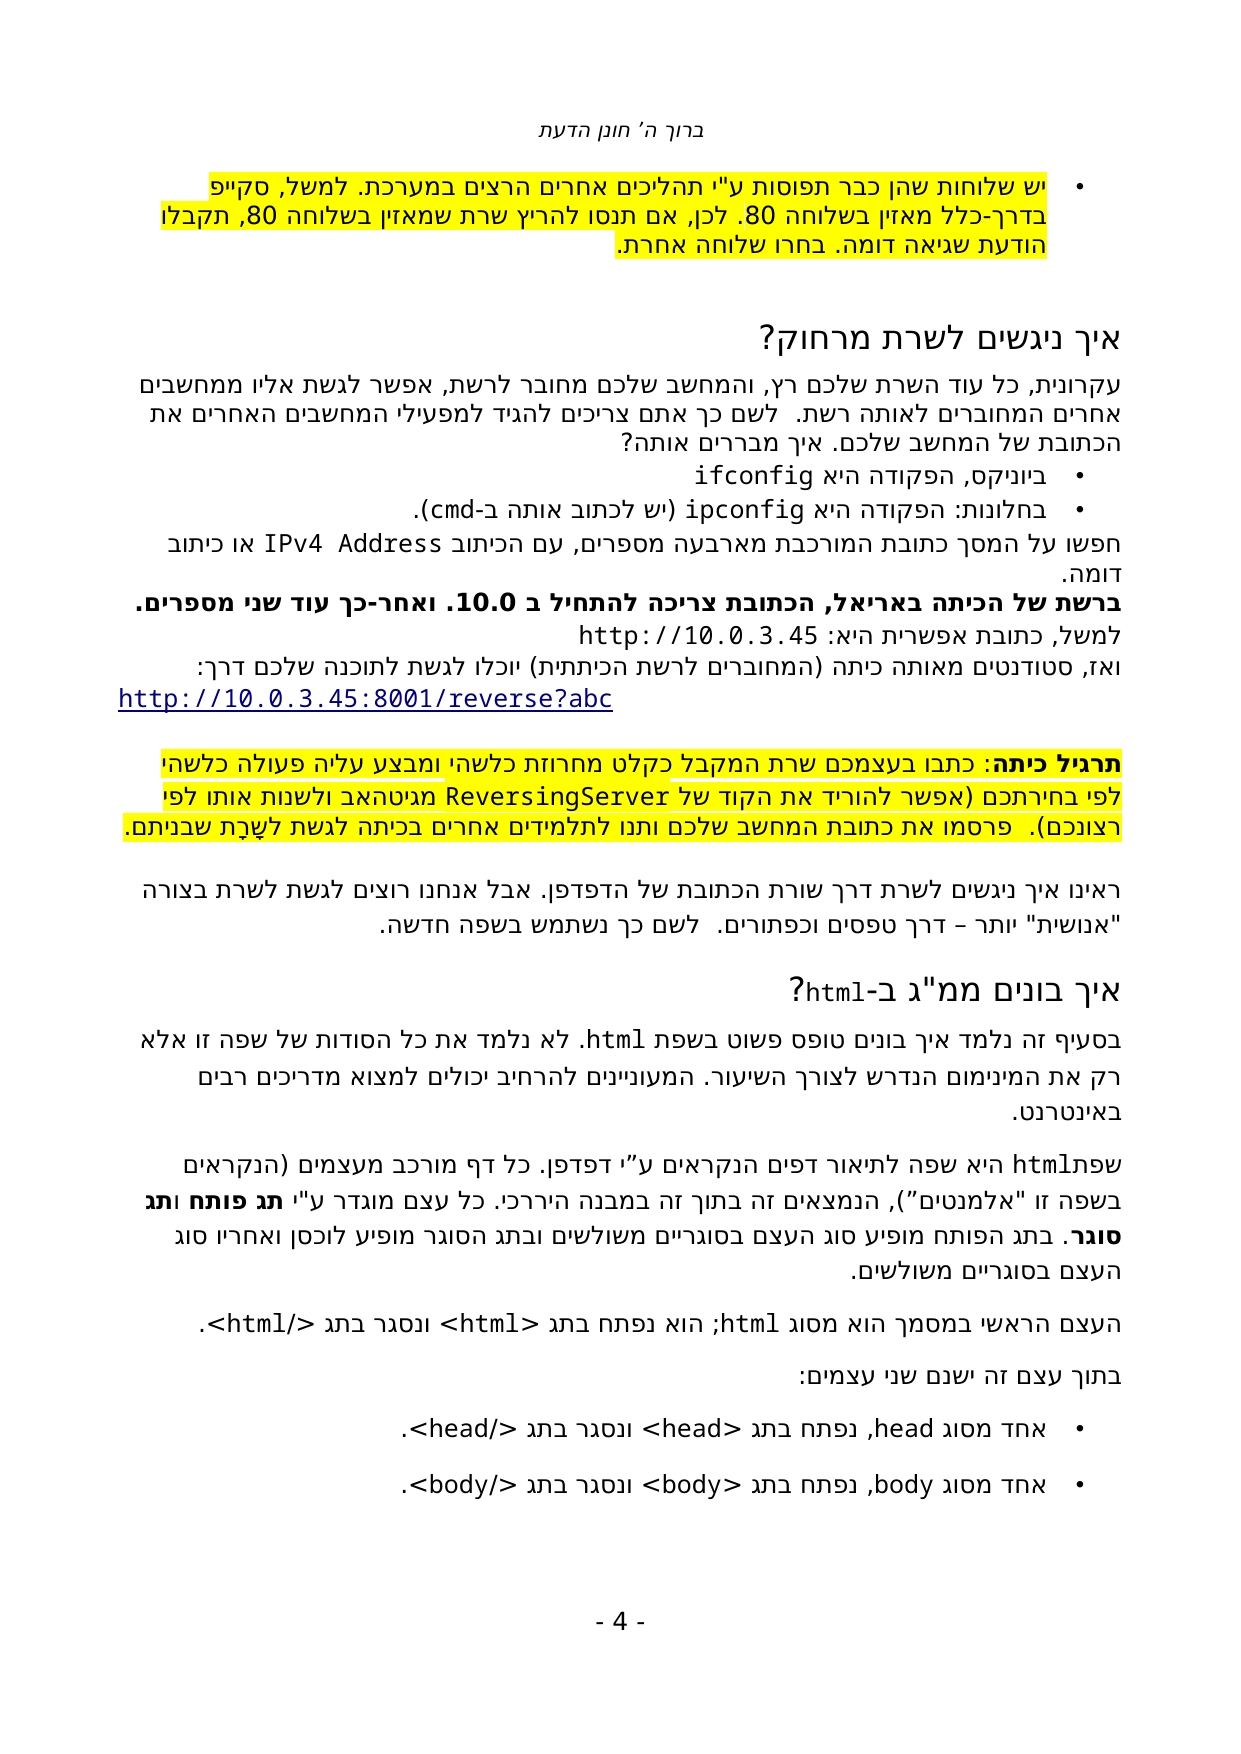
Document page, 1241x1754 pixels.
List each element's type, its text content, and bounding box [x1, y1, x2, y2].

list ביוניקס, הפקודה היא ifconfig [118, 457, 1084, 491]
text למשל, כתובת אפשרית היא: http://10.0.3.45 [118, 618, 1122, 652]
text בתוך עצם זה ישנם שני עצמים: [118, 1361, 1122, 1391]
text ואז, סטודנטים מאותה כיתה (המחוברים לרשת הכיתתית) יוכלו לגשת לתוכנה שלכם דרך: [118, 652, 1122, 681]
list אחד מסוג body, נפתח בתג <body> ונסגר בתג </body>. [118, 1466, 1084, 1500]
text העצם הראשי במסמך הוא מסוג html; הוא נפתח בתג <html> ונסגר בתג </html>. [118, 1306, 1122, 1340]
list בחלונות: הפקודה היא ipconfig (יש לכתוב אותה ב-cmd). [118, 491, 1084, 525]
text ברשת של הכיתה באריאל, הכתובת צריכה להתחיל ב 10.0. ואחר-כך עוד שני מספרים. [118, 589, 1122, 618]
text עקרונית, כל עוד השרת שלכם רץ, והמחשב שלכם מחובר לרשת, אפשר לגשת אליו ממחשבים אחרים המחוברים לאותה רשת. לשם כך אתם צריכים להגיד למפעילי המחשבים האחרים את הכתובת של המחשב שלכם. איך מבררים אותה? [118, 370, 1122, 457]
list יש שלוחות שהן כבר תפוסות ע"י תהליכים אחרים הרצים במערכת. למשל, סקייפ בדרך-כלל מאזין בשלוחה 80. לכן, אם תנסו להריץ שרת שמאזין בשלוחה 80, תקבלו הודעת שגיאה דומה. בחרו שלוחה אחרת. [118, 172, 1084, 259]
list אחד מסוג head, נפתח בתג <head> ונסגר בתג </head>. [118, 1411, 1084, 1445]
text שפתhtml היא שפה לתיאור דפים הנקראים ע”י דפדפן. כל דף מורכב מעצמים (הנקראים בשפה זו "אלמנטים”), הנמצאים זה בתוך זה במבנה היררכי. כל עצם מוגדר ע"י תג פותח ותג סוגר. בתג הפותח מופיע סוג העצם בסוגריים משולשים ובתג הסוגר מופיע לוכסן ואחריו סוג העצם בסוגריים משולשים. [118, 1146, 1122, 1286]
text http://10.0.3.45:8001/reverse?abc [118, 681, 1122, 715]
subtitle איך ניגשים לשרת מרחוק? [118, 318, 1122, 357]
text בסעיף זה נלמד איך בונים טופס פשוט בשפת html. לא נלמד את כל הסודות של שפה זו אלא רק את המינימום הנדרש לצורך השיעור. המעוניינים להרחיב יכולים למצוא מדריכים רבים באינטרנט. [118, 1022, 1122, 1126]
text תרגיל כיתה: כתבו בעצמכם שרת המקבל כקלט מחרוזת כלשהי ומבצע עליה פעולה כלשהי לפי בחירתכם (אפשר להוריד את הקוד של ReversingServer מגיטהאב ולשנות אותו לפי רצונכם). פרסמו את כתובת המחשב שלכם ותנו לתלמידים אחרים בכיתה לגשת לשָרָת שבניתם. [118, 749, 1122, 842]
text חפשו על המסך כתובת המורכבת מארבעה מספרים, עם הכיתוב IPv4 Address או כיתוב דומה. [118, 525, 1122, 589]
subtitle איך בונים ממ"ג ב-html? [118, 971, 1122, 1009]
text ראינו איך ניגשים לשרת דרך שורת הכתובת של הדפדפן. אבל אנחנו רוצים לגשת לשרת בצורה "אנושית" יותר – דרך טפסים וכפתורים. לשם כך נשתמש בשפה חדשה. [118, 876, 1122, 940]
